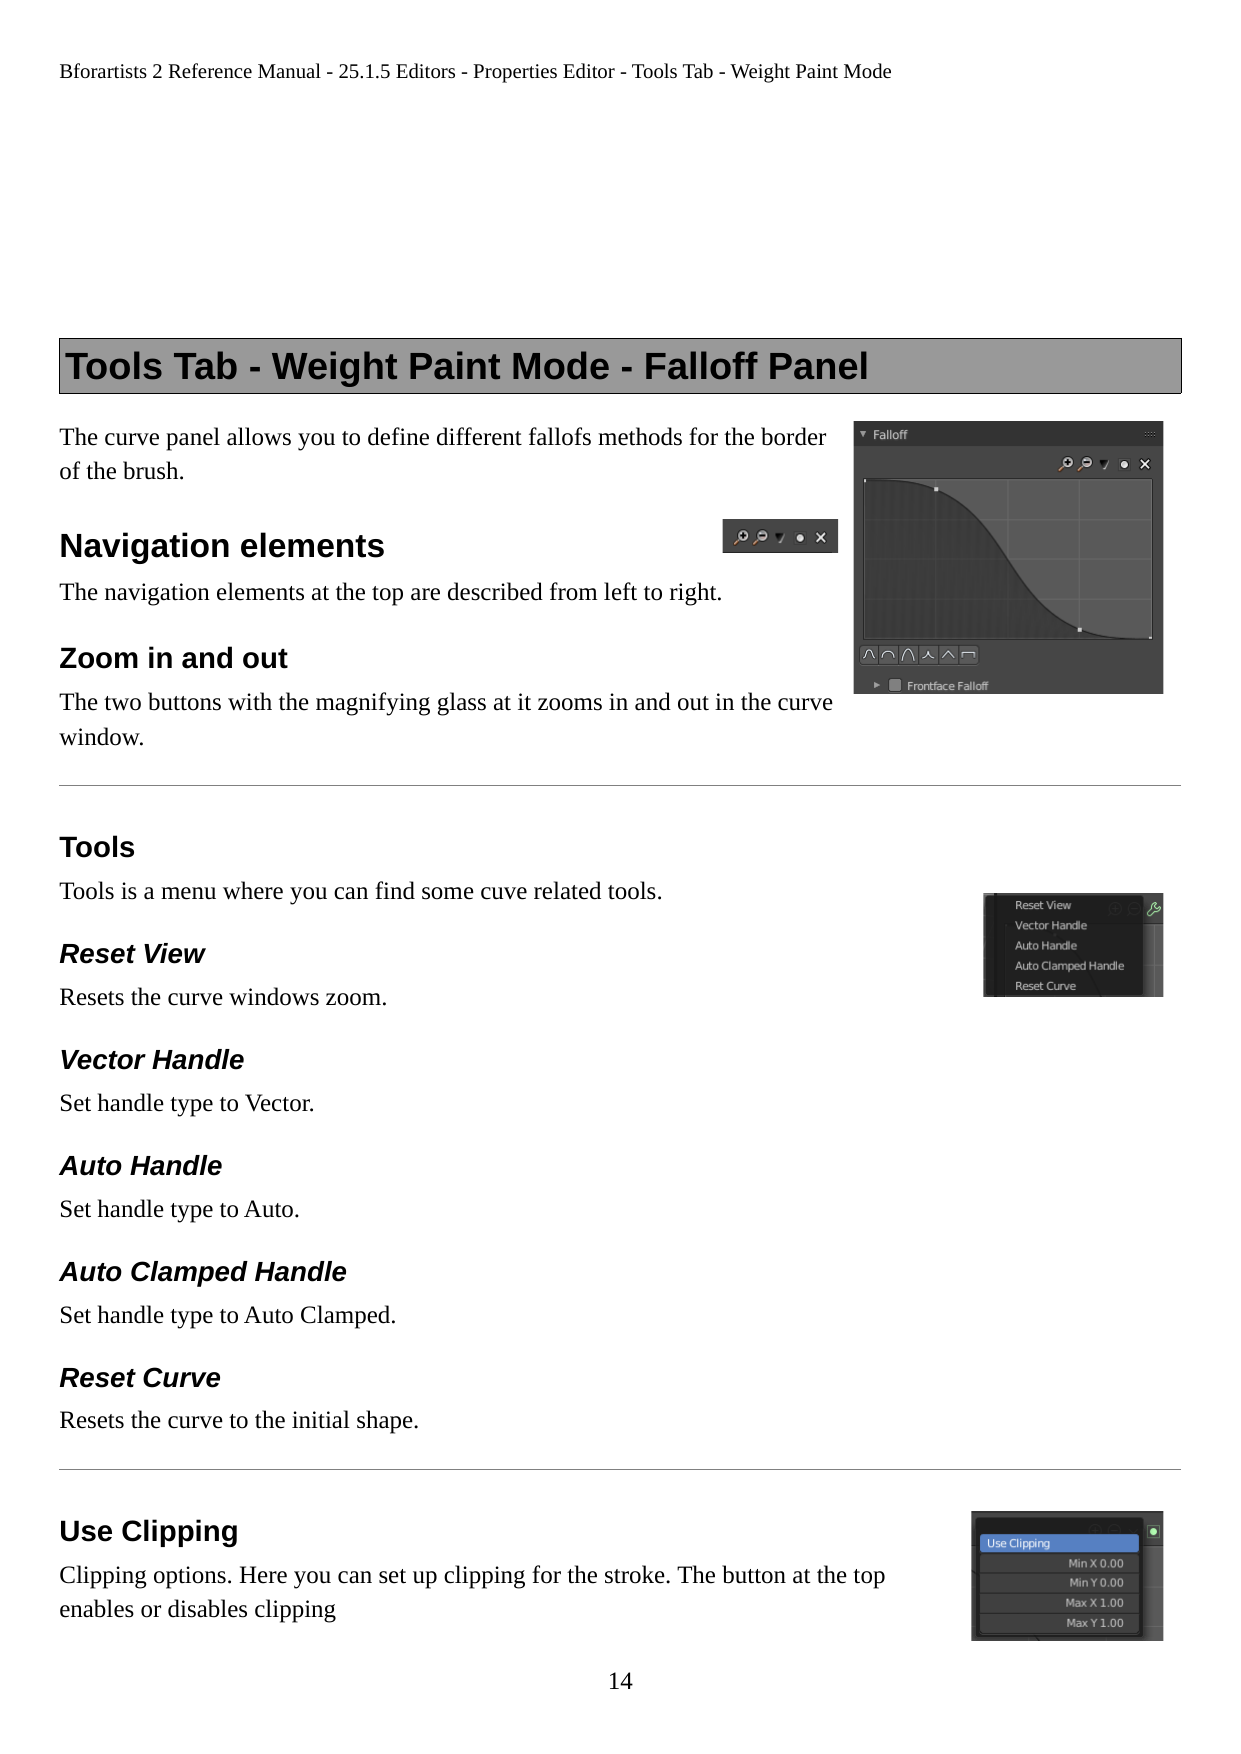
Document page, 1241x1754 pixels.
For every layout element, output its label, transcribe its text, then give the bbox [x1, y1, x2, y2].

picture [722, 519, 839, 553]
picture [971, 1511, 1164, 1641]
subtitle [1164, 526, 1181, 565]
text Clipping options. Here you can set up clipping for the stroke. The button at the top enables or disables clipping [59, 1560, 971, 1623]
subtitle Reset Curve [59, 1361, 1181, 1393]
text Set handle type to Auto Clamped. [59, 1300, 1181, 1328]
subtitle [1164, 641, 1181, 675]
subtitle Auto Clamped Handle [59, 1255, 1181, 1287]
subtitle Zoom in and out [59, 641, 853, 675]
subtitle [1164, 937, 1181, 969]
subtitle Vector Handle [59, 1043, 1181, 1075]
picture [853, 421, 1164, 694]
subtitle Navigation elements [59, 526, 853, 565]
text The navigation elements at the top are described from left to right. [59, 577, 853, 606]
subtitle Tools [59, 830, 1181, 863]
text The two buttons with the magnifying glass at it zooms in and out in the curve window. [59, 687, 1181, 751]
table_header Tools Tab - Weight Paint Mode - Falloff Panel [60, 339, 1181, 393]
text The curve panel allows you to define different fallofs methods for the border of the brush. [59, 422, 853, 485]
subtitle [1164, 1513, 1181, 1547]
subtitle Auto Handle [59, 1149, 1181, 1181]
text Resets the curve windows zoom. [59, 982, 1181, 1011]
text Set handle type to Vector. [59, 1088, 1181, 1117]
text Tools is a menu where you can find some cuve related tools. [59, 876, 1181, 905]
subtitle Use Clipping [59, 1513, 971, 1547]
text Resets the curve to the initial shape. [59, 1406, 1181, 1434]
text Set handle type to Auto. [59, 1194, 1181, 1222]
picture [983, 893, 1164, 997]
subtitle Reset View [59, 937, 983, 969]
